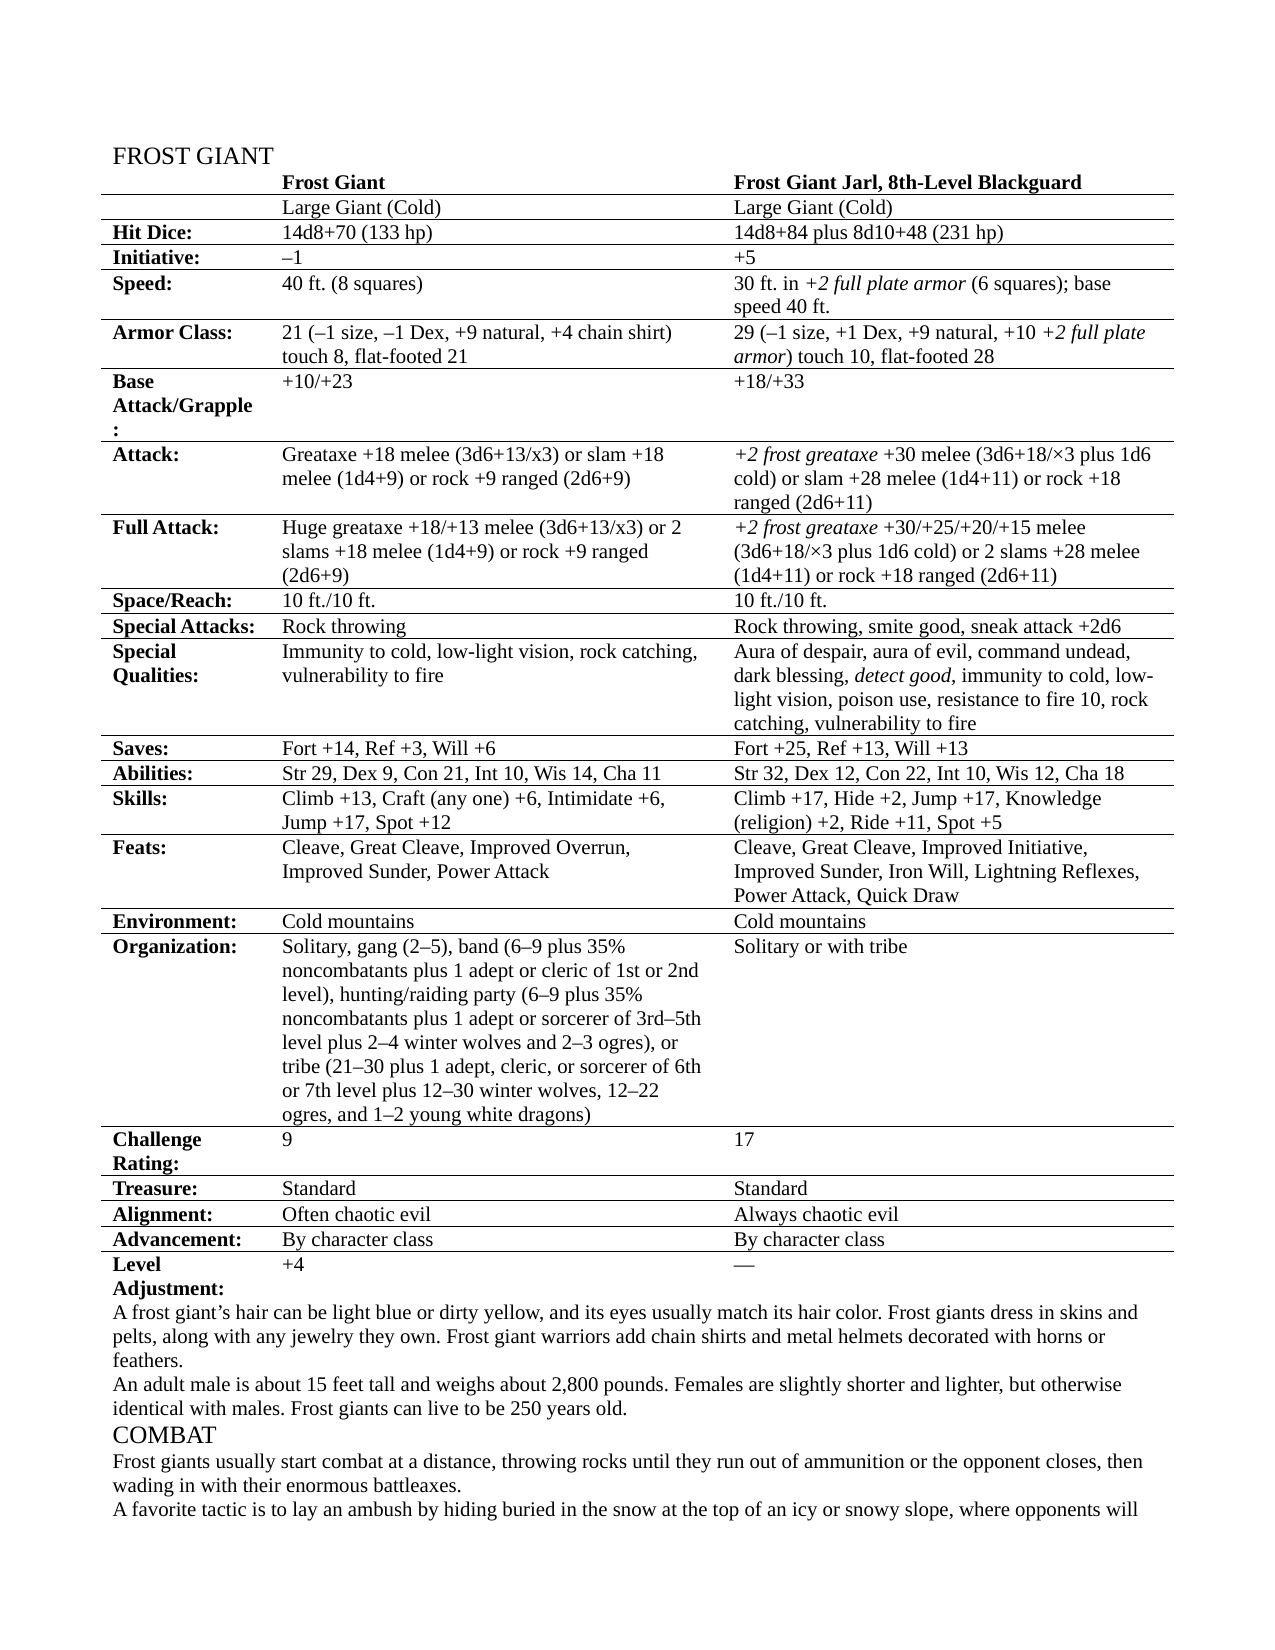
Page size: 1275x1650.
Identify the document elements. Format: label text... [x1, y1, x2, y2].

table_cell Large Giant (Cold) [722, 195, 1174, 219]
table_cell Str 29, Dex 9, Con 21, Int 10, Wis 14, Cha 11 [271, 761, 722, 785]
table_cell +18/+33 [722, 369, 1174, 441]
table_cell Attack: [101, 442, 271, 514]
table_cell Saves: [101, 736, 271, 760]
table_cell 10 ft./10 ft. [271, 589, 722, 612]
table_header [101, 170, 271, 194]
text A frost giant’s hair can be light blue or dirty yellow, and its eyes usually match its hair color. Frost giants dress in skins and pelts, along with any jewelry they own. Frost giant warriors add chain shirts and metal helmets decorated with horns or feathers. [112, 1300, 1162, 1372]
table_cell Challenge Rating: [101, 1127, 271, 1175]
table_cell Cleave, Great Cleave, Improved Overrun, Improved Sunder, Power Attack [271, 835, 722, 907]
table_cell 14d8+70 (133 hp) [271, 220, 722, 244]
text A favorite tactic is to lay an ambush by hiding buried in the snow at the top of an icy or snowy slope, where opponents will [112, 1497, 1162, 1521]
table_cell +4 [271, 1252, 722, 1300]
table_cell 21 (–1 size, –1 Dex, +9 natural, +4 chain shirt) touch 8, flat-footed 21 [271, 320, 722, 368]
table_cell 9 [271, 1127, 722, 1175]
table_cell Base Attack/Grapple: [101, 369, 271, 441]
table_cell Fort +14, Ref +3, Will +6 [271, 736, 722, 760]
table_cell Standard [271, 1176, 722, 1200]
table_cell +2 frost greataxe +30/+25/+20/+15 melee (3d6+18/×3 plus 1d6 cold) or 2 slams +28 melee (1d4+11) or rock +18 ranged (2d6+11) [722, 515, 1174, 587]
table_cell Hit Dice: [101, 220, 271, 244]
table_cell –1 [271, 245, 722, 269]
table_cell Full Attack: [101, 515, 271, 587]
table_header Frost Giant [271, 170, 722, 194]
table_cell +10/+23 [271, 369, 722, 441]
table_cell Treasure: [101, 1176, 271, 1200]
table_cell By character class [722, 1227, 1174, 1251]
table_cell Aura of despair, aura of evil, command undead, dark blessing, detect good, immunity to cold, low-light vision, poison use, resistance to fire 10, rock catching, vulnerability to fire [722, 639, 1174, 735]
table_cell Huge greataxe +18/+13 melee (3d6+13/x3) or 2 slams +18 melee (1d4+9) or rock +9 ranged (2d6+9) [271, 515, 722, 587]
table_cell Str 32, Dex 12, Con 22, Int 10, Wis 12, Cha 18 [722, 761, 1174, 785]
table_cell Cleave, Great Cleave, Improved Initiative, Improved Sunder, Iron Will, Lightning Reflexes, Power Attack, Quick Draw [722, 835, 1174, 907]
text Frost giants usually start combat at a distance, throwing rocks until they run out of ammunition or the opponent closes, then wading in with their enormous battleaxes. [112, 1449, 1162, 1497]
table_cell Feats: [101, 835, 271, 907]
table_cell 40 ft. (8 squares) [271, 270, 722, 318]
table_cell Speed: [101, 270, 271, 318]
table_cell Standard [722, 1176, 1174, 1200]
table_cell Rock throwing, smite good, sneak attack +2d6 [722, 614, 1174, 638]
table_cell +5 [722, 245, 1174, 269]
table_cell Cold mountains [271, 909, 722, 933]
text COMBAT [112, 1420, 1162, 1449]
table_cell 30 ft. in +2 full plate armor (6 squares); base speed 40 ft. [722, 270, 1174, 318]
table_cell Level Adjustment: [101, 1252, 271, 1300]
table_cell Organization: [101, 934, 271, 1126]
table_cell [101, 195, 271, 219]
table_cell Climb +13, Craft (any one) +6, Intimidate +6, Jump +17, Spot +12 [271, 786, 722, 834]
table_cell Abilities: [101, 761, 271, 785]
table_cell 10 ft./10 ft. [722, 589, 1174, 612]
table_cell Solitary, gang (2–5), band (6–9 plus 35% noncombatants plus 1 adept or cleric of 1st or 2nd level), hunting/raiding party (6–9 plus 35% noncombatants plus 1 adept or sorcerer of 3rd–5th level plus 2–4 winter wolves and 2–3 ogres), or tribe (21–30 plus 1 adept, cleric, or sorcerer of 6th or 7th level plus 12–30 winter wolves, 12–22 ogres, and 1–2 young white dragons) [271, 934, 722, 1126]
table_cell Special Attacks: [101, 614, 271, 638]
table_cell Fort +25, Ref +13, Will +13 [722, 736, 1174, 760]
table_cell Armor Class: [101, 320, 271, 368]
table_cell Solitary or with tribe [722, 934, 1174, 1126]
table_cell 29 (–1 size, +1 Dex, +9 natural, +10 +2 full plate armor) touch 10, flat-footed 28 [722, 320, 1174, 368]
table_cell 14d8+84 plus 8d10+48 (231 hp) [722, 220, 1174, 244]
table_cell — [722, 1252, 1174, 1300]
table_cell By character class [271, 1227, 722, 1251]
table_cell Always chaotic evil [722, 1201, 1174, 1226]
table_cell Greataxe +18 melee (3d6+13/x3) or slam +18 melee (1d4+9) or rock +9 ranged (2d6+9) [271, 442, 722, 514]
table_cell Large Giant (Cold) [271, 195, 722, 219]
table_cell 17 [722, 1127, 1174, 1175]
table_cell Environment: [101, 909, 271, 933]
table_cell Cold mountains [722, 909, 1174, 933]
table_cell Rock throwing [271, 614, 722, 638]
table_cell Often chaotic evil [271, 1201, 722, 1226]
text FROST GIANT [112, 141, 1162, 170]
text An adult male is about 15 feet tall and weighs about 2,800 pounds. Females are slightly shorter and lighter, but otherwise identical with males. Frost giants can live to be 250 years old. [112, 1372, 1162, 1420]
table_cell Alignment: [101, 1201, 271, 1226]
table_header Frost Giant Jarl, 8th-Level Blackguard [722, 170, 1174, 194]
table_cell Special Qualities: [101, 639, 271, 735]
table_cell Advancement: [101, 1227, 271, 1251]
table_cell Initiative: [101, 245, 271, 269]
table_cell Skills: [101, 786, 271, 834]
table_cell Immunity to cold, low-light vision, rock catching, vulnerability to fire [271, 639, 722, 735]
table_cell +2 frost greataxe +30 melee (3d6+18/×3 plus 1d6 cold) or slam +28 melee (1d4+11) or rock +18 ranged (2d6+11) [722, 442, 1174, 514]
table_cell Space/Reach: [101, 589, 271, 612]
table_cell Climb +17, Hide +2, Jump +17, Knowledge (religion) +2, Ride +11, Spot +5 [722, 786, 1174, 834]
